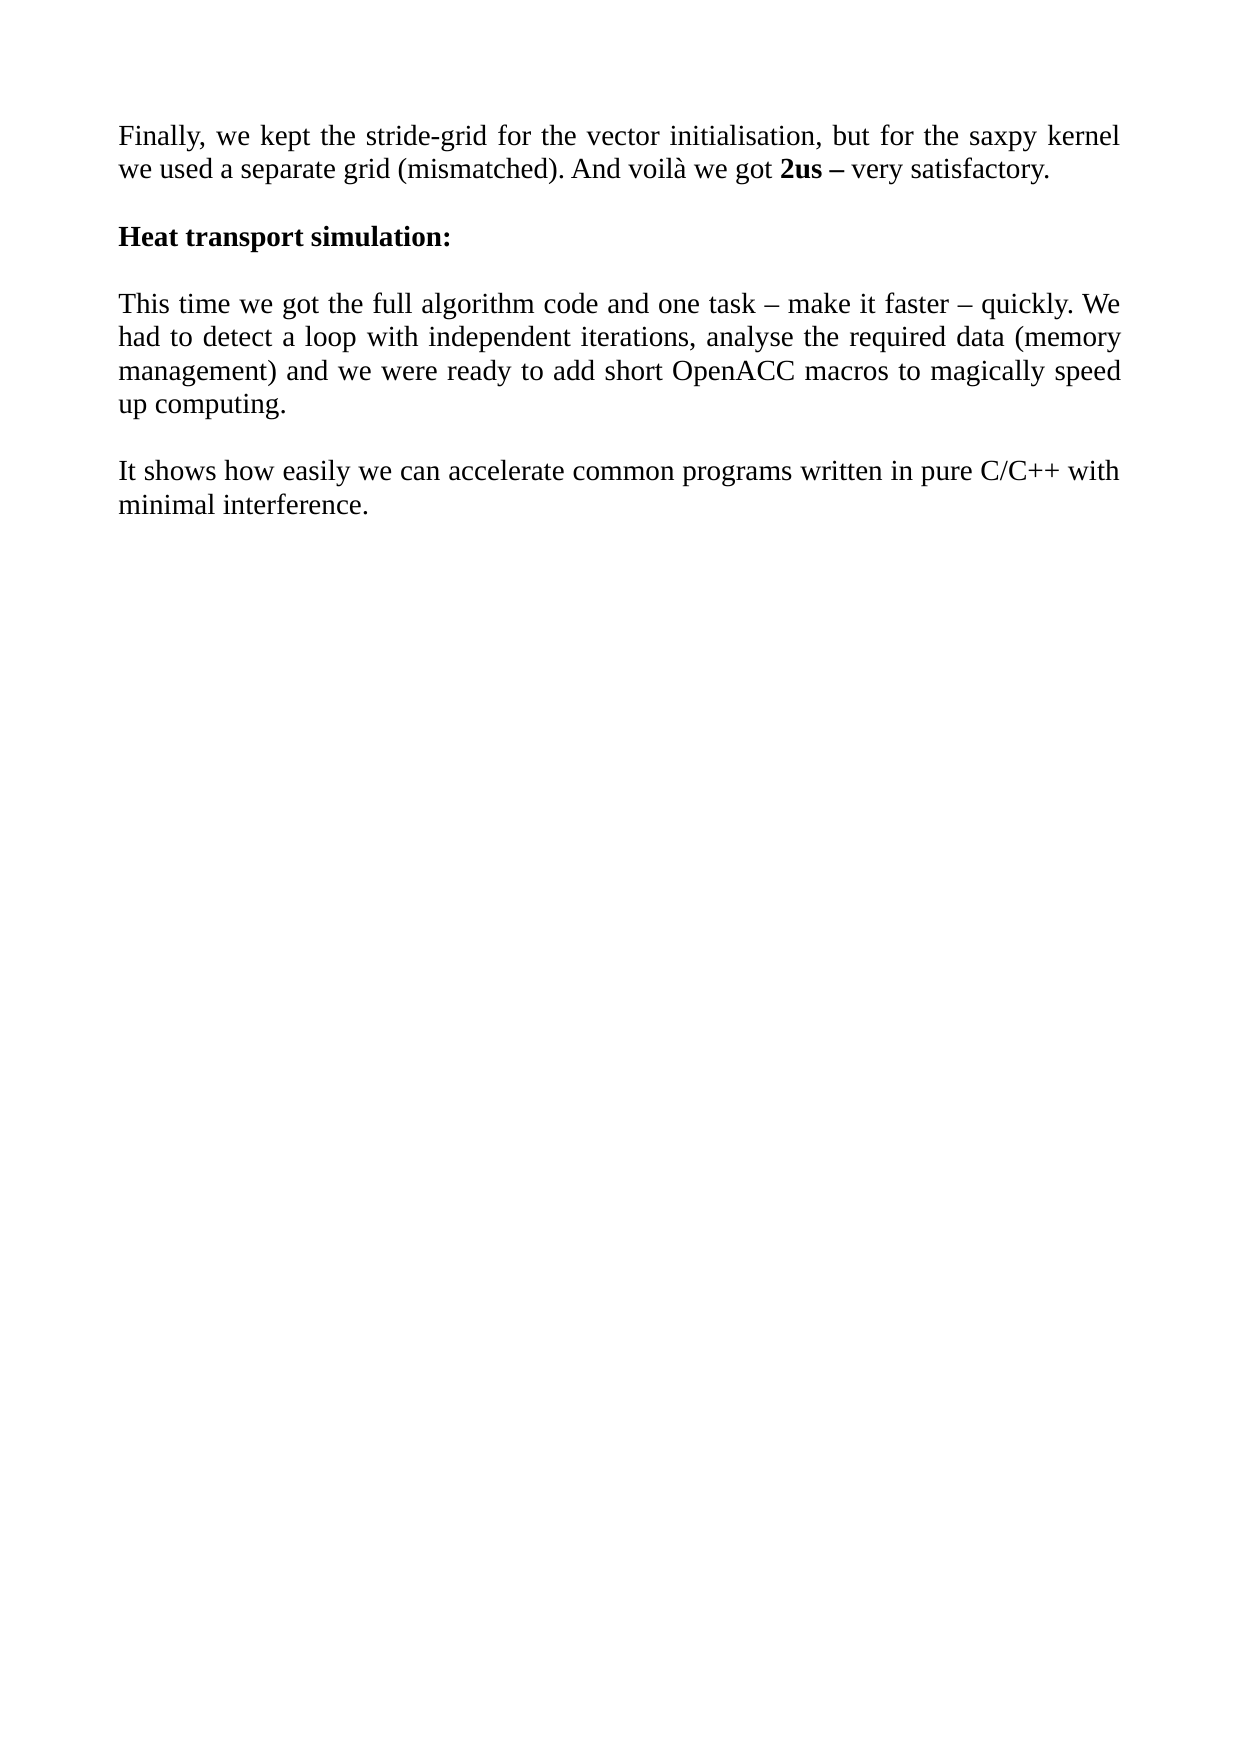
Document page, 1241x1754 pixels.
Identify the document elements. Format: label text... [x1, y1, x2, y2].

text Heat transport simulation: [118, 219, 1122, 252]
text It shows how easily we can accelerate common programs written in pure C/C++ with minimal interference. [118, 453, 1122, 521]
text Finally, we kept the stride-grid for the vector initialisation, but for the saxpy kernel we used a separate grid (mismatched). And voilà we got 2us – very satisfactory. [118, 118, 1122, 185]
text This time we got the full algorithm code and one task – make it faster – quickly. We had to detect a loop with independent iterations, analyse the required data (memory management) and we were ready to add short OpenACC macros to magically speed up computing. [118, 286, 1122, 420]
